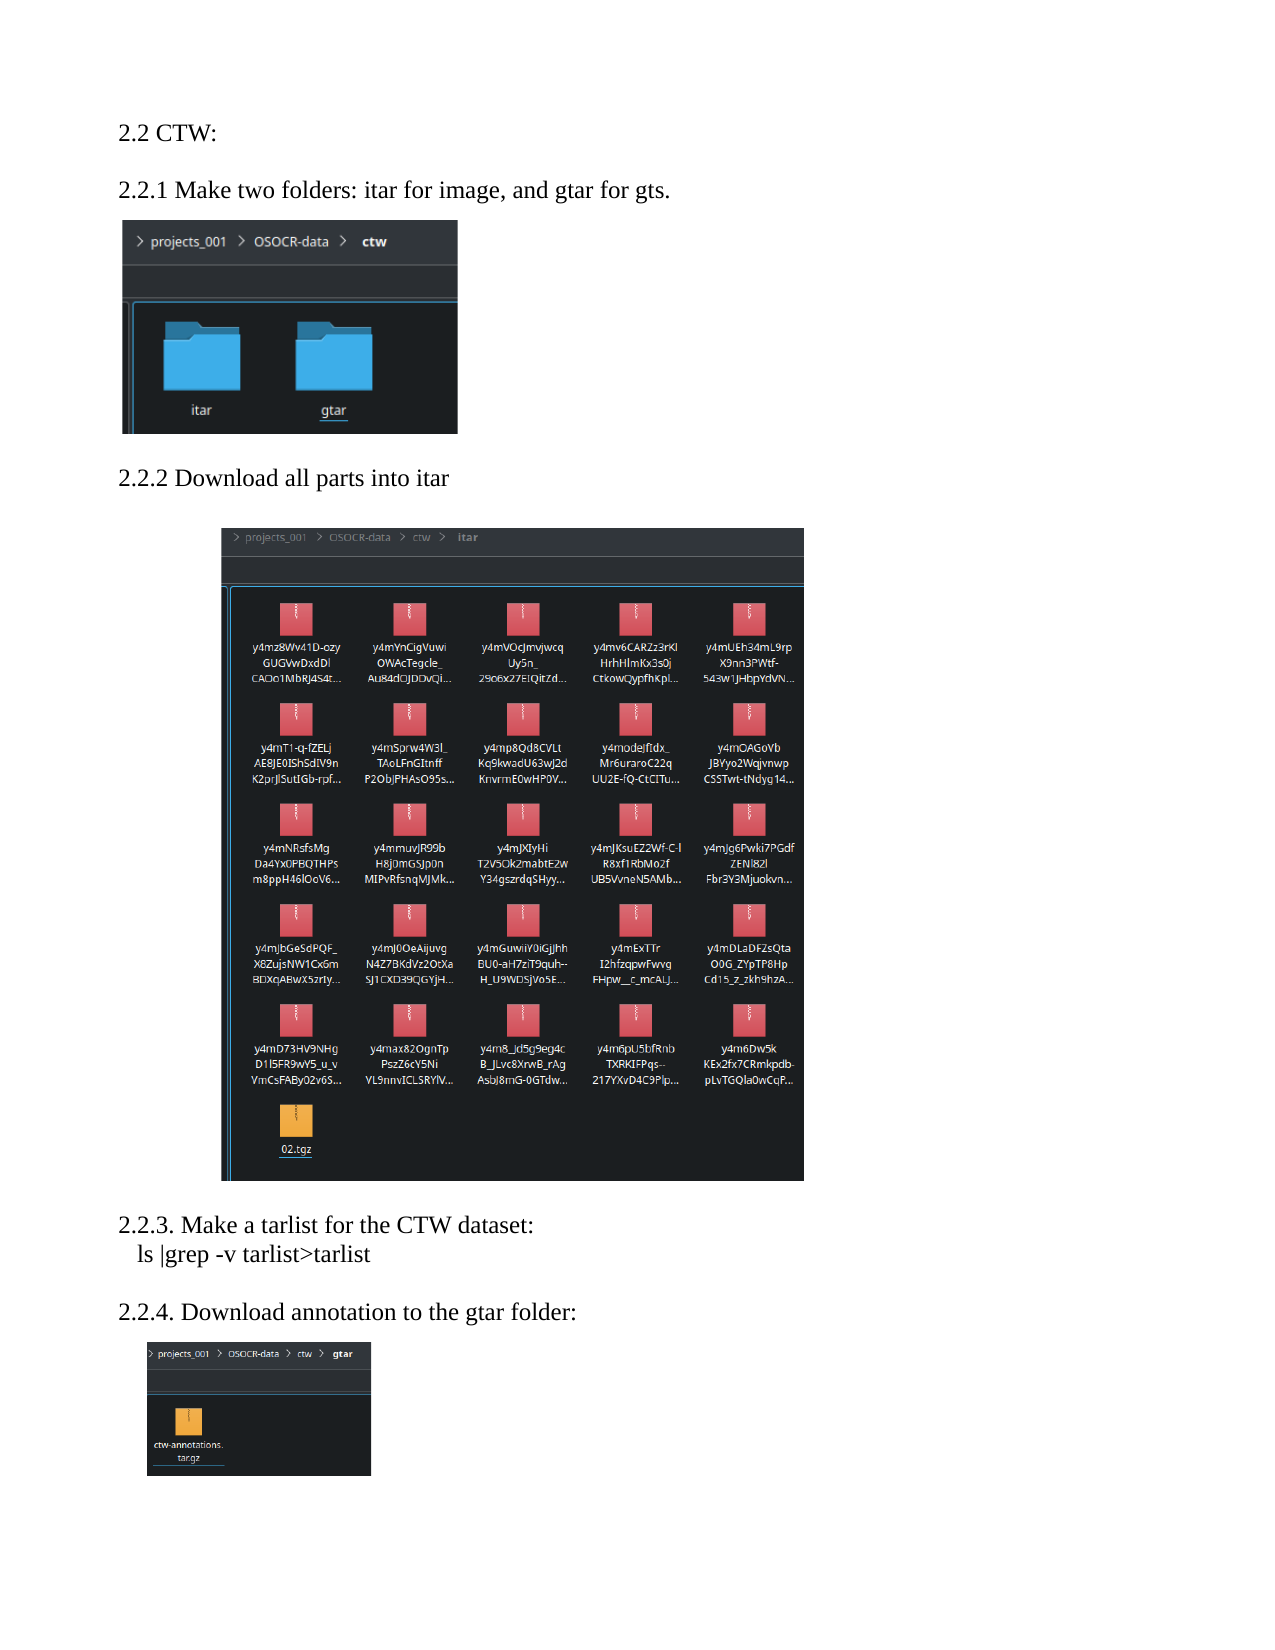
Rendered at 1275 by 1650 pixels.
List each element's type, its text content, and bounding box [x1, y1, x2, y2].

picture [122, 220, 458, 434]
text 2.2.1 Make two folders: itar for image, and gtar for gts. [118, 176, 1157, 204]
picture [147, 1342, 372, 1476]
text ls |grep -v tarlist>tarlist [118, 1239, 1157, 1268]
text 2.2 CTW: [118, 118, 1157, 147]
text 2.2.4. Download annotation to the gtar folder: [118, 1297, 1157, 1326]
picture [221, 528, 804, 1181]
text 2.2.2 Download all parts into itar [118, 463, 1157, 492]
text 2.2.3. Make a tarlist for the CTW dataset: [118, 1211, 1157, 1239]
